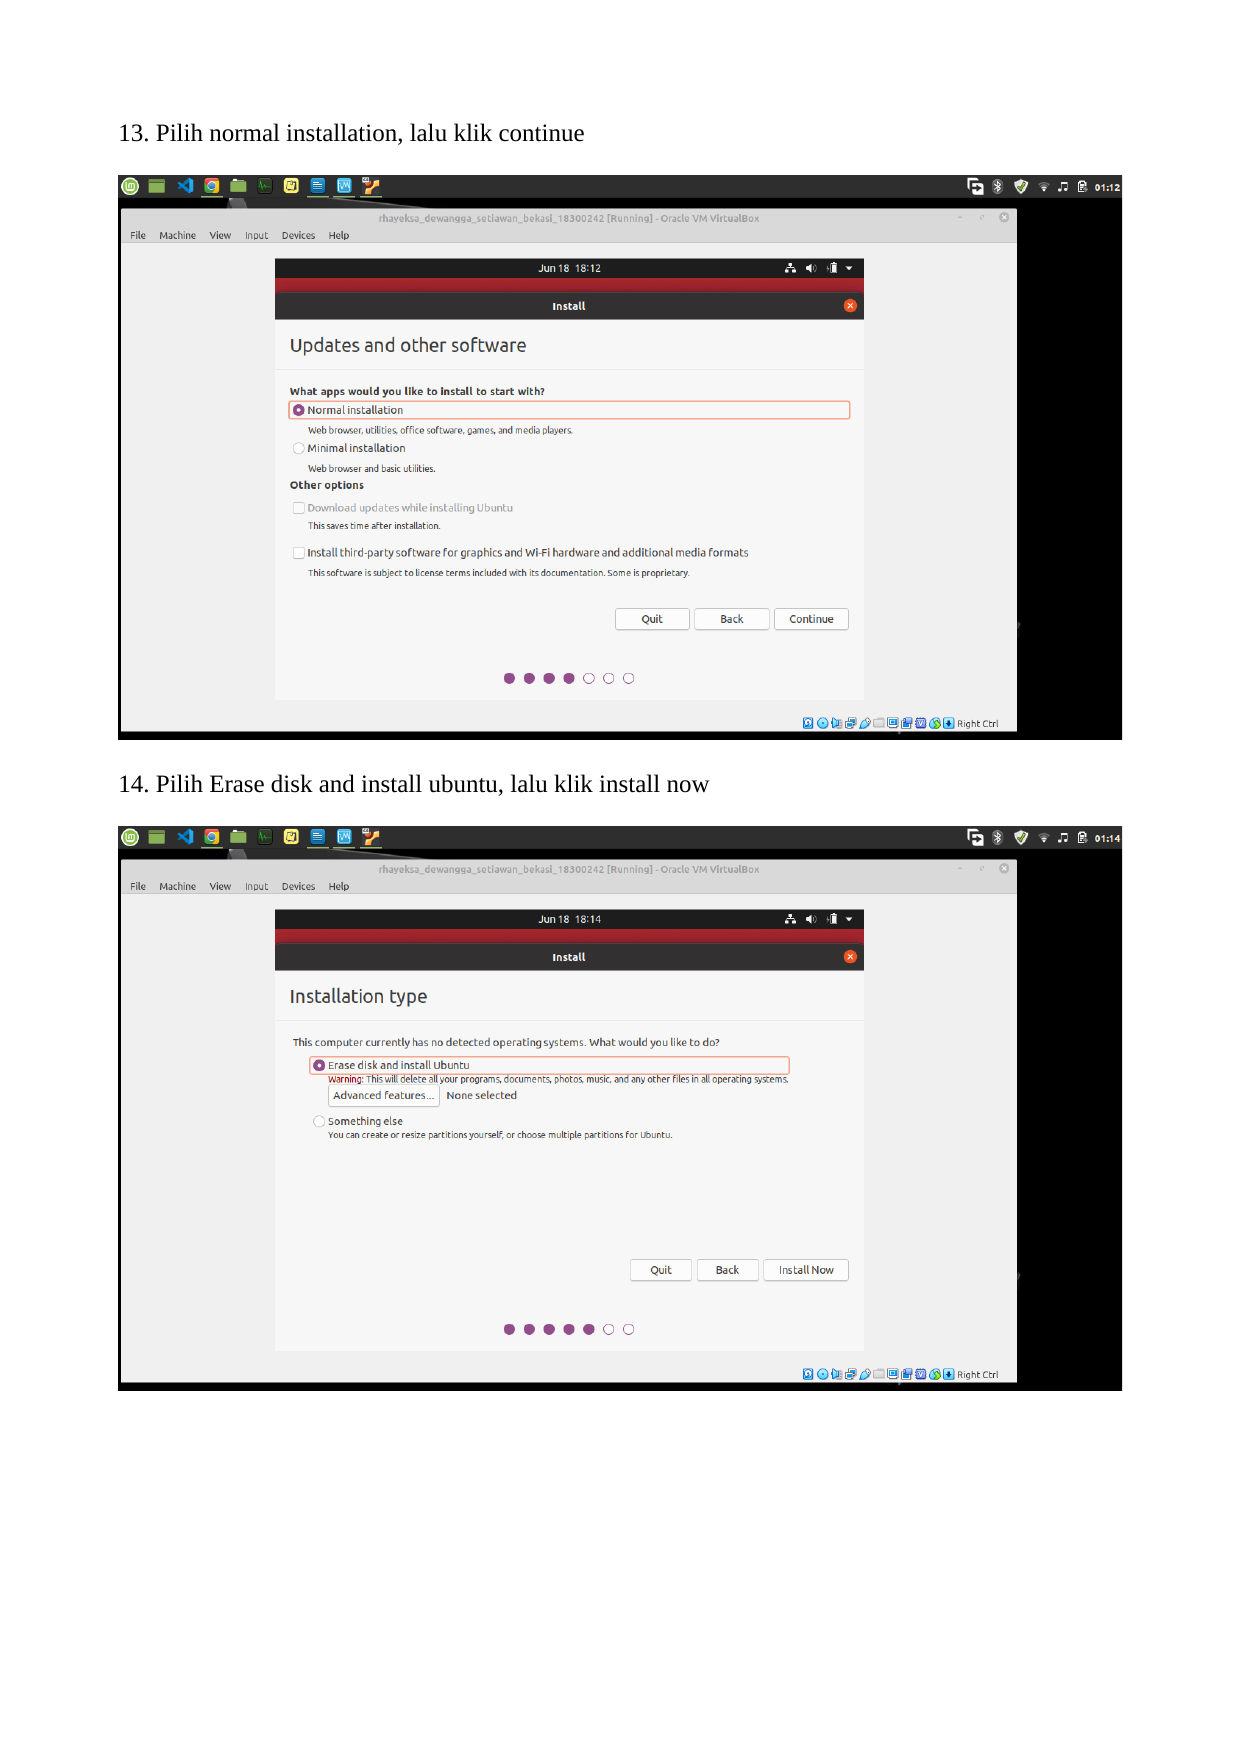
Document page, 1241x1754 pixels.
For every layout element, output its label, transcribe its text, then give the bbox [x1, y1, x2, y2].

text 14. Pilih Erase disk and install ubuntu, lalu klik install now [118, 769, 1122, 797]
picture [118, 175, 1123, 740]
picture [118, 826, 1123, 1391]
text 13. Pilih normal installation, lalu klik continue [118, 118, 1122, 147]
